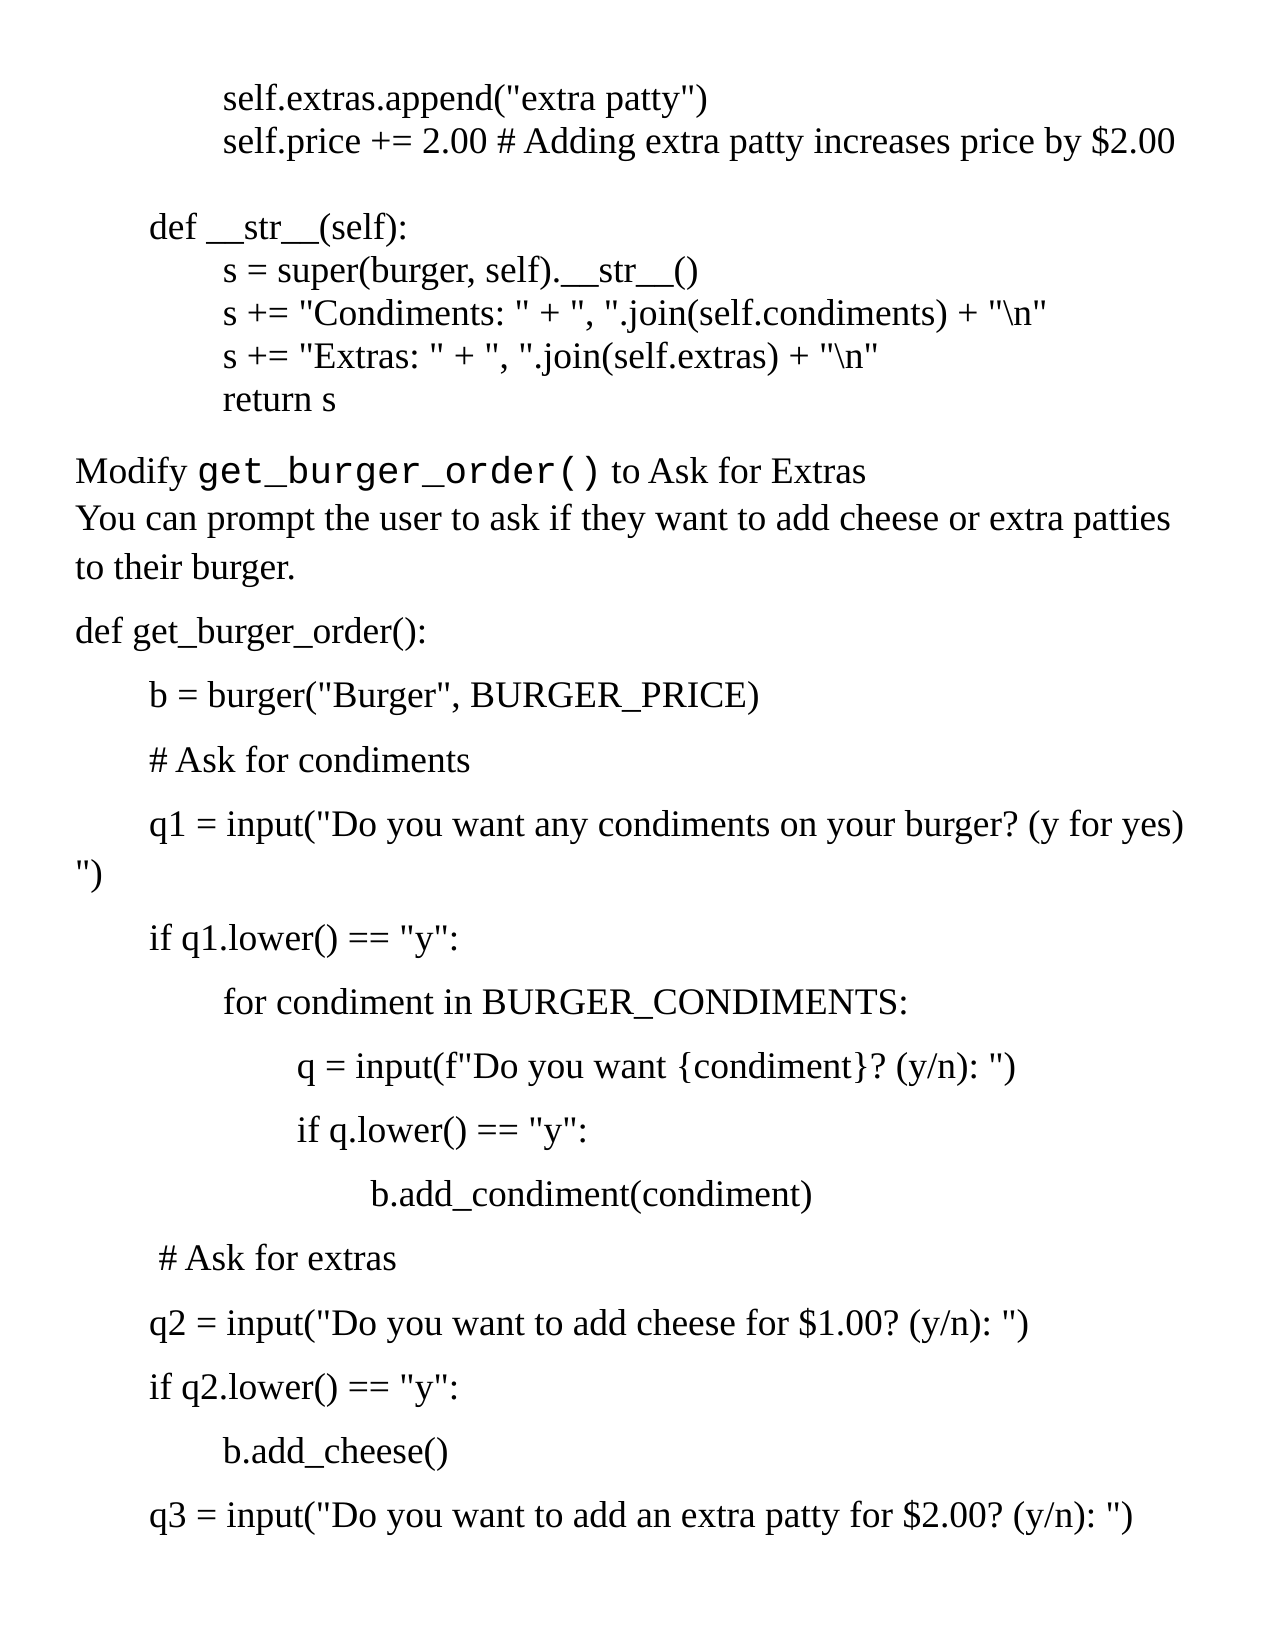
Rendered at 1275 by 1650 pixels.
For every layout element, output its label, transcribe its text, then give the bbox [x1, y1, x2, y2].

text q3 = input("Do you want to add an extra patty for $2.00? (y/n): ") [75, 1492, 1200, 1536]
text q1 = input("Do you want any condiments on your burger? (y for yes) ") [75, 801, 1200, 894]
text self.price += 2.00 # Adding extra patty increases price by $2.00 [75, 118, 1200, 161]
text # Ask for condiments [75, 737, 1200, 780]
text self.extras.append("extra patty") [75, 75, 1200, 118]
text b.add_cheese() [75, 1428, 1200, 1471]
text def get_burger_order(): [75, 609, 1200, 652]
text Modify get_burger_order() to Ask for Extras [75, 449, 1200, 495]
text for condiment in BURGER_CONDIMENTS: [75, 979, 1200, 1022]
text s += "Condiments: " + ", ".join(self.condiments) + "\n" [75, 291, 1200, 334]
text if q1.lower() == "y": [75, 915, 1200, 958]
text b.add_condiment(condiment) [75, 1172, 1200, 1215]
text You can prompt the user to ask if they want to add cheese or extra patties to their burger. [75, 495, 1200, 588]
text # Ask for extras [75, 1236, 1200, 1279]
text q2 = input("Do you want to add cheese for $1.00? (y/n): ") [75, 1300, 1200, 1343]
text s += "Extras: " + ", ".join(self.extras) + "\n" [75, 334, 1200, 377]
text if q2.lower() == "y": [75, 1364, 1200, 1407]
text b = burger("Burger", BURGER_PRICE) [75, 673, 1200, 716]
text return s [75, 377, 1200, 420]
text def __str__(self): [75, 204, 1200, 247]
text s = super(burger, self).__str__() [75, 247, 1200, 291]
text if q.lower() == "y": [75, 1107, 1200, 1151]
text q = input(f"Do you want {condiment}? (y/n): ") [75, 1043, 1200, 1086]
